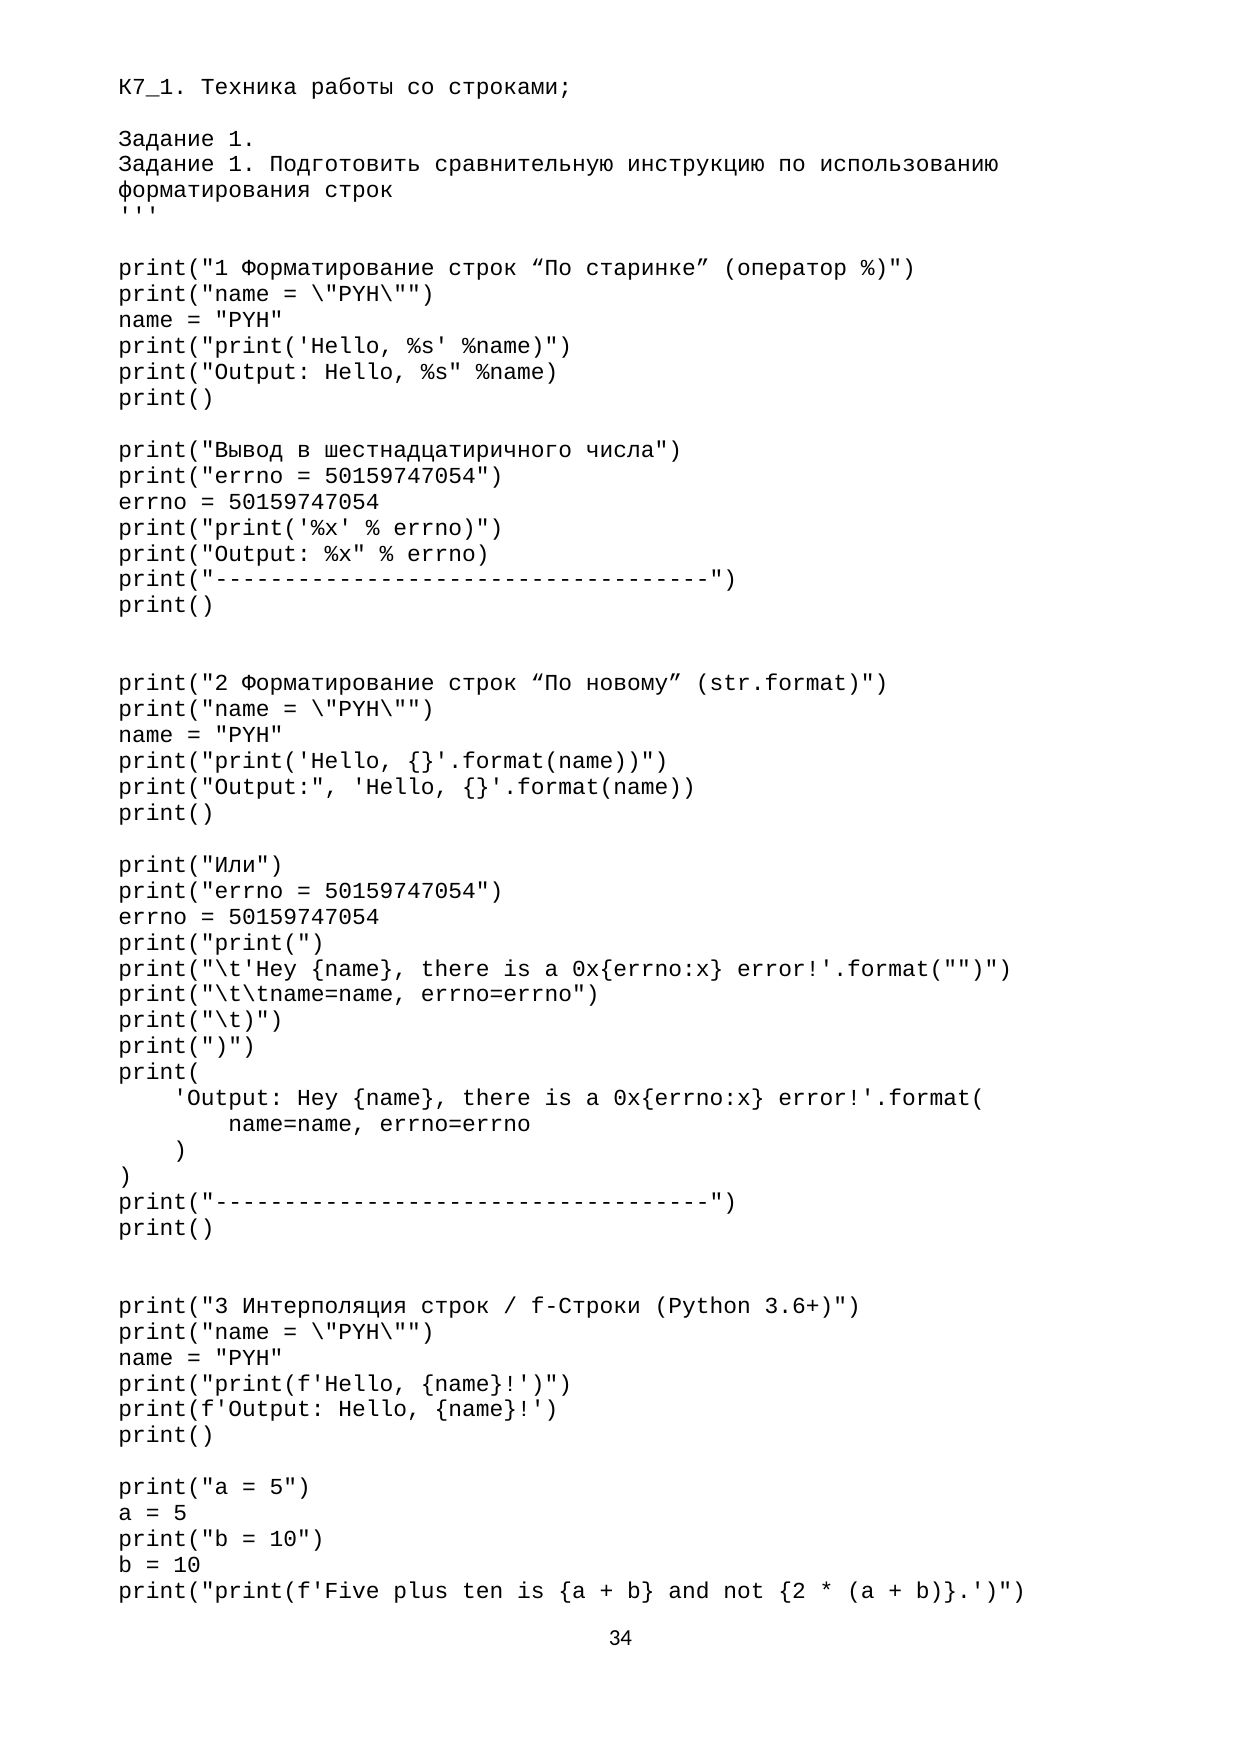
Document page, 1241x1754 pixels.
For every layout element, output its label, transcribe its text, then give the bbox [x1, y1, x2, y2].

text Задание 1. [118, 127, 1122, 153]
text print("Output: Hello, %s" %name) [118, 360, 1122, 386]
text print("Или") [118, 853, 1122, 879]
text print("------------------------------------") [118, 568, 1122, 594]
text print("Output:", 'Hello, {}'.format(name)) [118, 775, 1122, 801]
text print("\t\tname=name, errno=errno") [118, 983, 1122, 1009]
text print("b = 10") [118, 1527, 1122, 1553]
text print(")") [118, 1035, 1122, 1061]
text print("Вывод в шестнадцатиричного числа") [118, 438, 1122, 464]
text print() [118, 1424, 1122, 1450]
text name=name, errno=errno [118, 1112, 1122, 1138]
text errno = 50159747054 [118, 905, 1122, 931]
text print("print('Hello, %s' %name)") [118, 334, 1122, 360]
text ) [118, 1138, 1122, 1164]
text 'Output: Hey {name}, there is a 0x{errno:x} error!'.format( [118, 1087, 1122, 1112]
text print("1 Форматирование строк “По старинке” (оператор %)") [118, 257, 1122, 282]
text name = "PYH" [118, 308, 1122, 334]
text print("errno = 50159747054") [118, 879, 1122, 905]
text print("\t)") [118, 1009, 1122, 1035]
text print("a = 5") [118, 1476, 1122, 1502]
text print("------------------------------------") [118, 1190, 1122, 1216]
text print() [118, 386, 1122, 412]
text print() [118, 594, 1122, 620]
text b = 10 [118, 1553, 1122, 1579]
text print("3 Интерполяция строк / f-Строки (Python 3.6+)") [118, 1294, 1122, 1320]
text Задание 1. Подготовить сравнительную инструкцию по использованию [118, 153, 1122, 179]
text ) [118, 1164, 1122, 1190]
text a = 5 [118, 1502, 1122, 1527]
text name = "PYH" [118, 1346, 1122, 1372]
text К7_1. Техника работы со строками; [118, 75, 1122, 101]
text errno = 50159747054 [118, 490, 1122, 516]
text print("name = \"PYH\"") [118, 697, 1122, 723]
text print() [118, 801, 1122, 827]
text print("print('Hello, {}'.format(name))") [118, 749, 1122, 775]
text print("errno = 50159747054") [118, 464, 1122, 490]
text print("print(f'Hello, {name}!')") [118, 1372, 1122, 1398]
text print("name = \"PYH\"") [118, 1320, 1122, 1346]
text print("\t'Hey {name}, there is a 0x{errno:x} error!'.format("")") [118, 957, 1122, 983]
text print(f'Output: Hello, {name}!') [118, 1398, 1122, 1424]
text ''' [118, 205, 1122, 231]
text print("2 Форматирование строк “По новому” (str.format)") [118, 672, 1122, 697]
text print("Output: %x" % errno) [118, 542, 1122, 568]
text print("print(f'Five plus ten is {a + b} and not {2 * (a + b)}.')") [118, 1579, 1122, 1605]
text форматирования строк [118, 179, 1122, 205]
text print("print(") [118, 931, 1122, 957]
text print("print('%x' % errno)") [118, 516, 1122, 542]
text print("name = \"PYH\"") [118, 282, 1122, 308]
text print( [118, 1061, 1122, 1087]
text print() [118, 1216, 1122, 1242]
text name = "PYH" [118, 723, 1122, 749]
